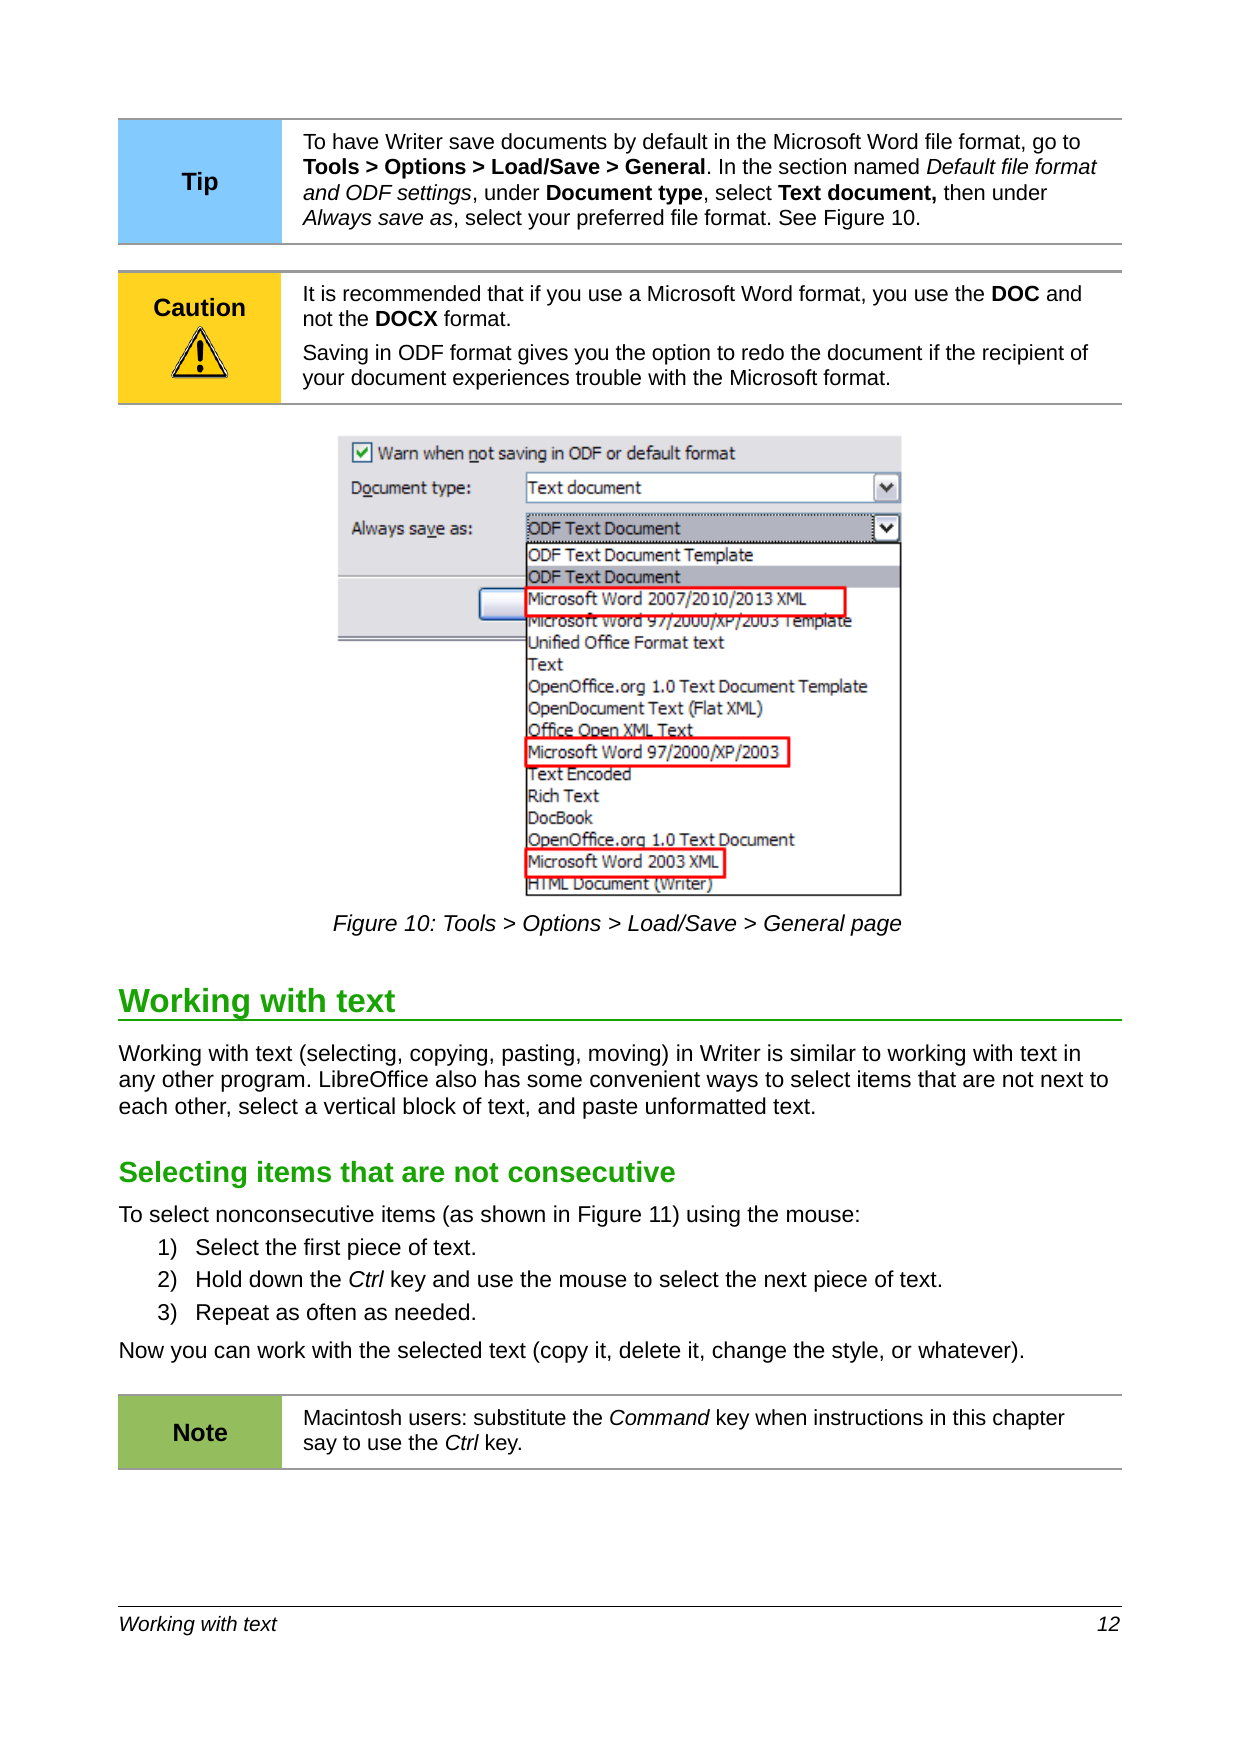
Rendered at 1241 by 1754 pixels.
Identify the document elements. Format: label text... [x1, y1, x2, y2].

picture [167, 322, 232, 382]
subtitle Selecting items that are not consecutive [118, 1155, 1122, 1188]
list Select the first piece of text. [177, 1233, 1122, 1260]
table_header Caution [118, 273, 281, 403]
text Now you can work with the selected text (copy it, delete it, change the style, or whatever). [118, 1337, 1122, 1364]
text Working with text (selecting, copying, pasting, moving) in Writer is similar to working with text in any other program. LibreOffice also has some convenient ways to select items that are not next to each other, select a vertical block of text, and paste unformatted text. [118, 1040, 1122, 1119]
table_header It is recommended that if you use a Microsoft Word format, you use the DOC and not the DOCX format. Saving in ODF format gives you the option to redo the document if the recipient of your document experiences trouble with the Microsoft format. [281, 273, 1122, 403]
list Repeat as often as needed. [177, 1299, 1122, 1325]
list To select nonconsecutive items (as shown in Figure 11) using the mouse: [118, 1201, 1122, 1227]
table_header To have Writer save documents by default in the Microsoft Word file format, go to Tools > Options > Load/Save > General. In the section named Default file format and ODF settings, under Document type, select Text document, then under Always save as, select your preferred file format. See Figure 10. [282, 120, 1122, 243]
subtitle Working with text [118, 981, 1122, 1019]
list Hold down the Ctrl key and use the mouse to select the next piece of text. [177, 1266, 1122, 1292]
picture [332, 430, 908, 904]
table_header Note [118, 1396, 282, 1468]
table_header Macintosh users: substitute the Command key when instructions in this chapter say to use the Ctrl key. [282, 1396, 1122, 1468]
table_header Tip [118, 120, 282, 243]
text Figure 10: Tools > Options > Load/Save > General page [333, 910, 908, 936]
